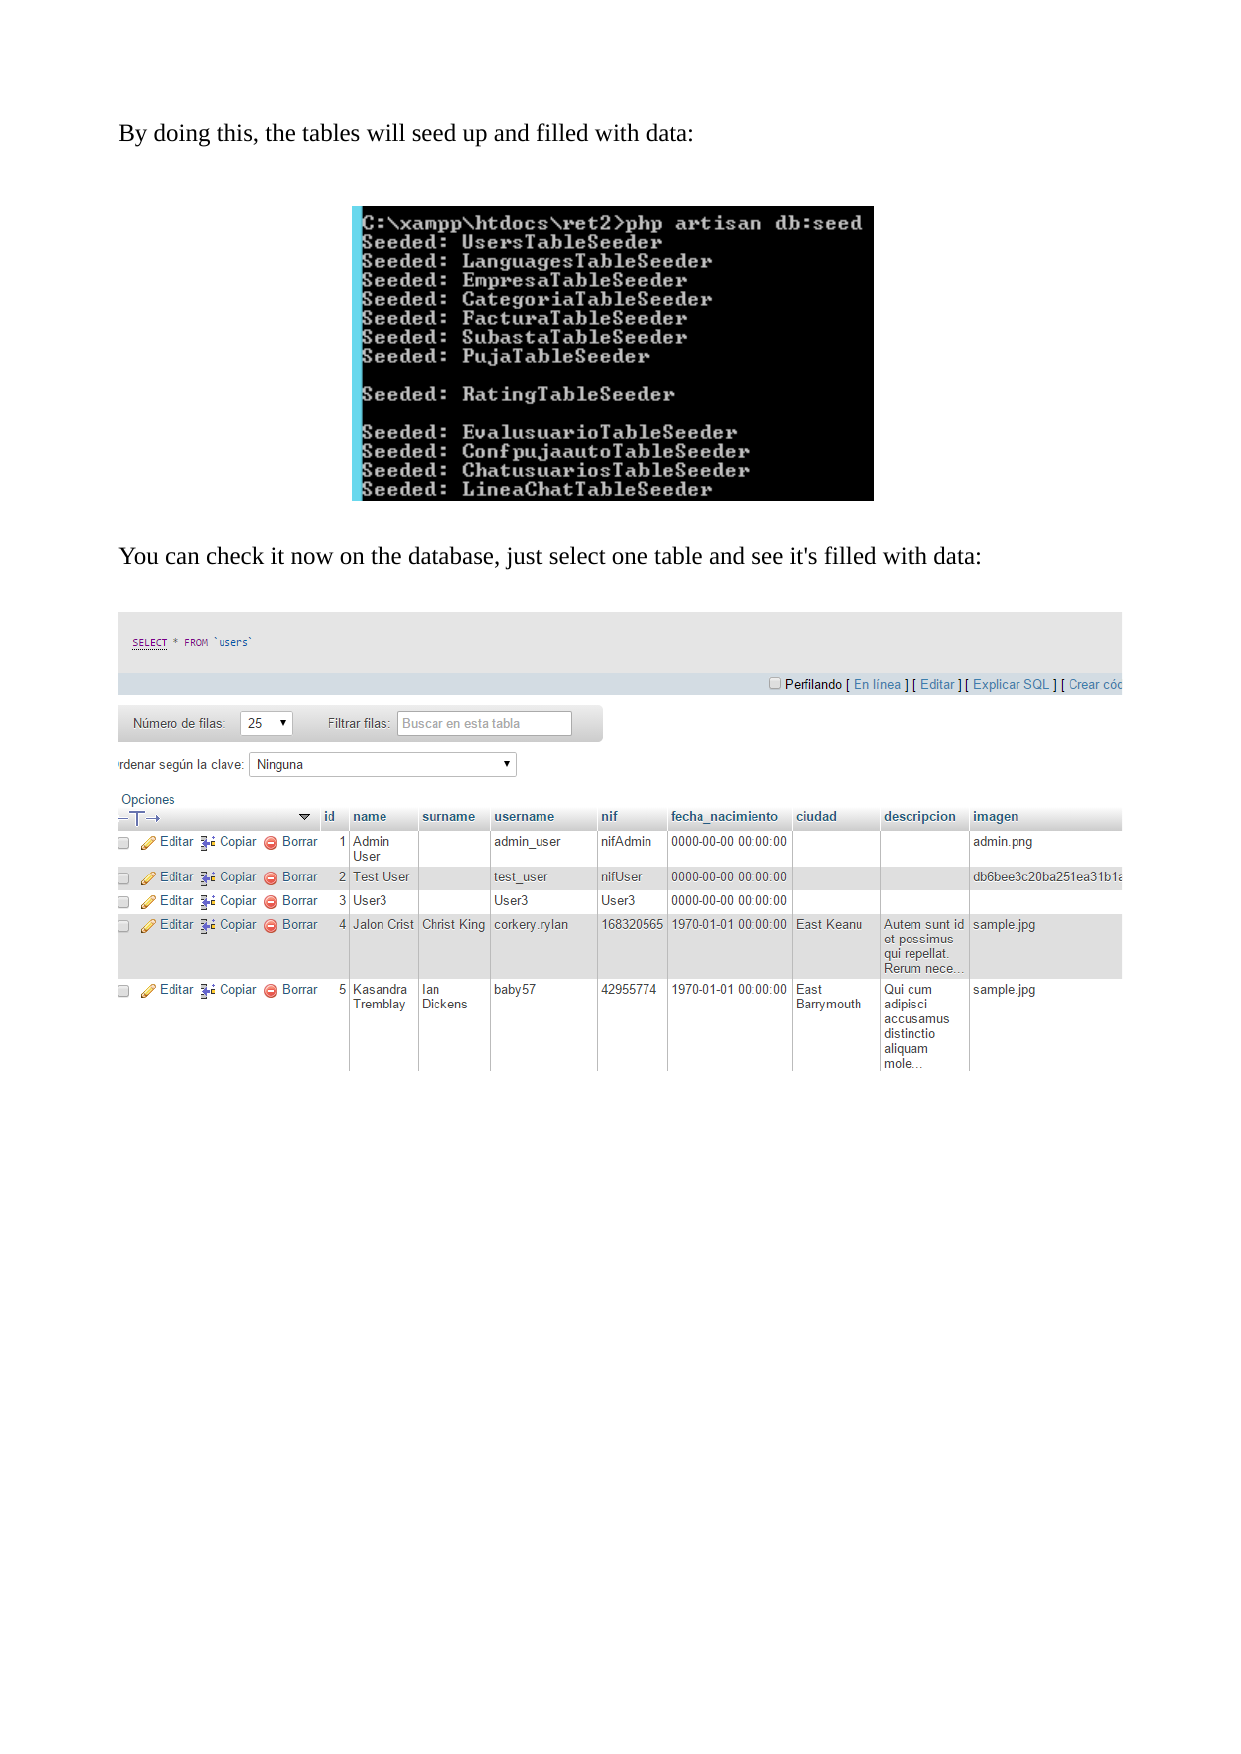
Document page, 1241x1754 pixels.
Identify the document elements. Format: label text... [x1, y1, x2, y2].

text You can check it now on the database, just select one table and see it's filled with data: [118, 541, 1122, 599]
text By doing this, the tables will seed up and filled with data: [118, 118, 1122, 147]
